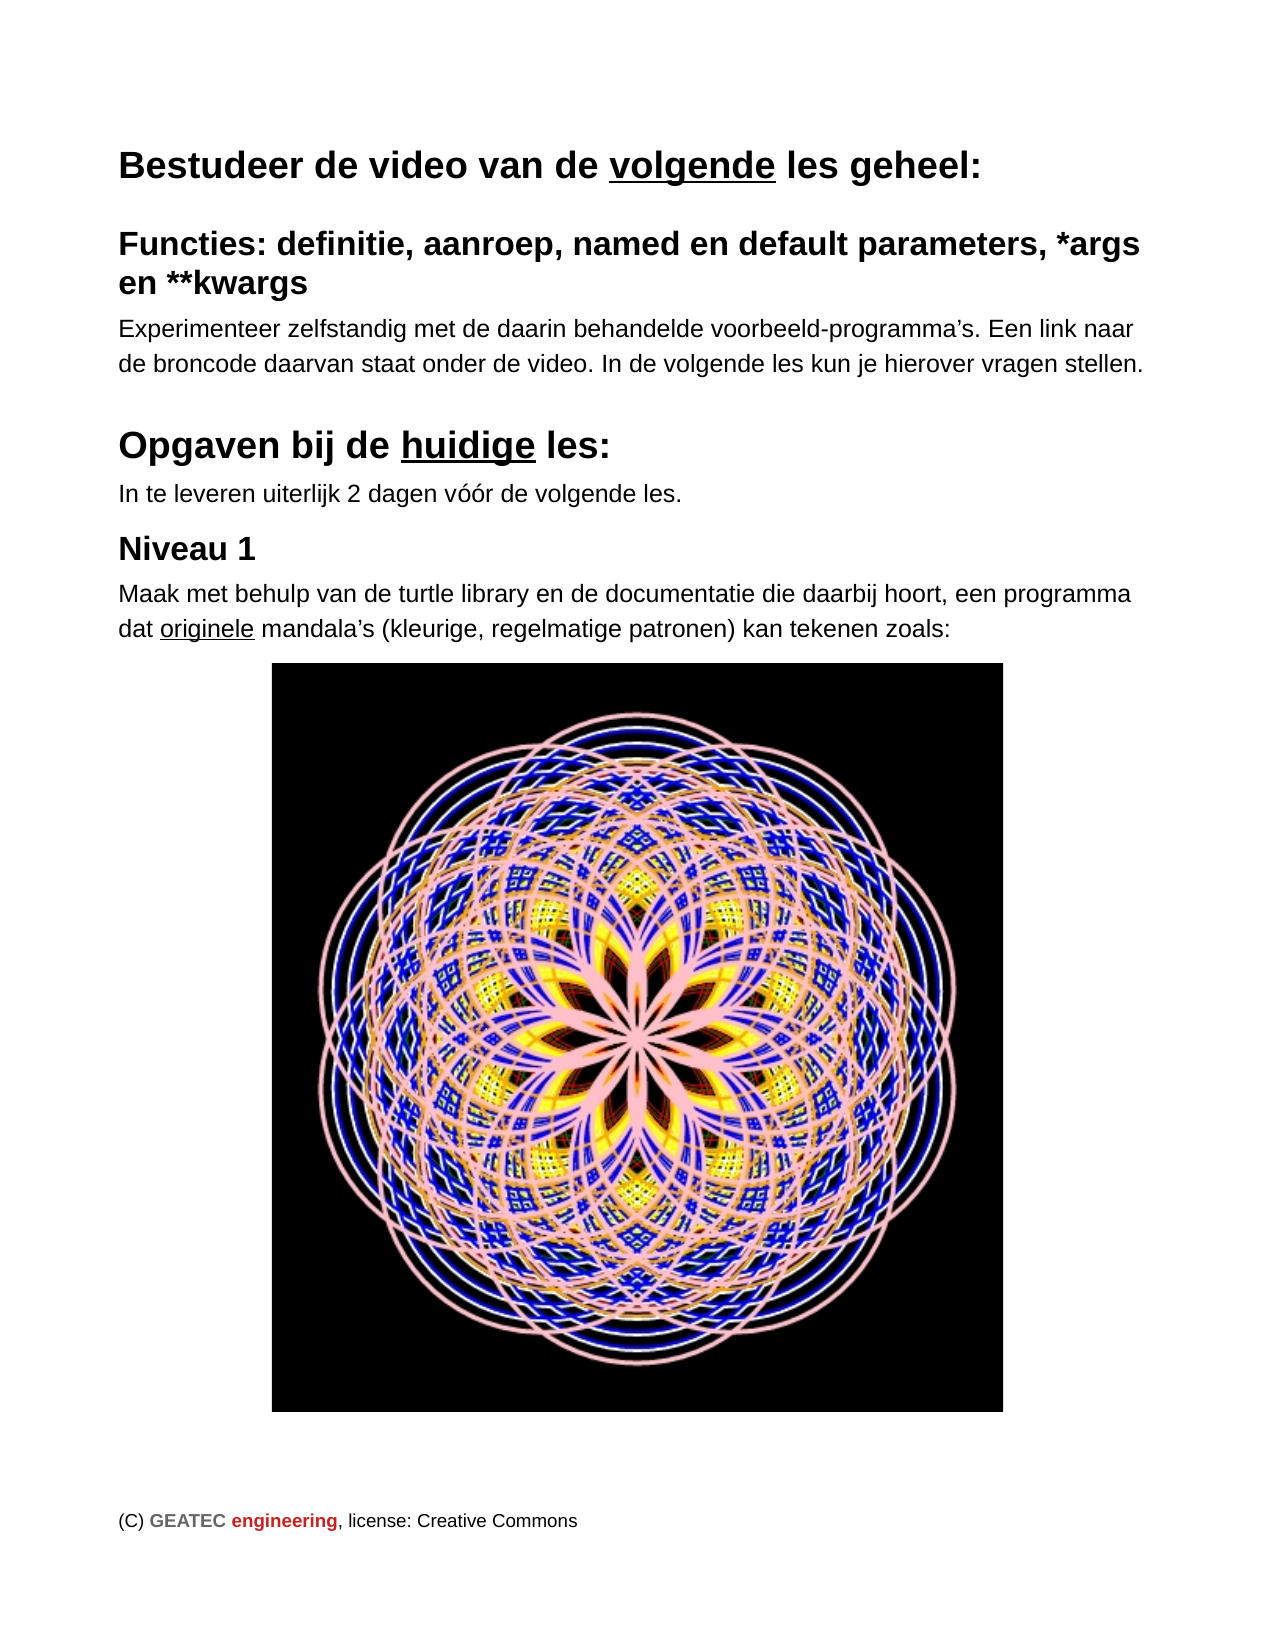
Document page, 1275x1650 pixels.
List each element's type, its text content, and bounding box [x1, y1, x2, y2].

subtitle Niveau 1 [118, 528, 1157, 567]
text Experimenteer zelfstandig met de daarin behandelde voorbeeld-programma’s. Een link naar de broncode daarvan staat onder de video. In de volgende les kun je hierover vragen stellen. [118, 314, 1157, 377]
text Maak met behulp van de turtle library en de documentatie die daarbij hoort, een programma dat originele mandala’s (kleurige, regelmatige patronen) kan tekenen zoals: [118, 579, 1157, 643]
subtitle Opgaven bij de huidige les: [118, 423, 1157, 466]
picture [271, 663, 1004, 1412]
subtitle Functies: definitie, aanroep, named en default parameters, *args en **kwargs [118, 224, 1157, 302]
text In te leveren uiterlijk 2 dagen vóór de volgende les. [118, 479, 1157, 507]
subtitle Bestudeer de video van de volgende les geheel: [118, 143, 1157, 187]
